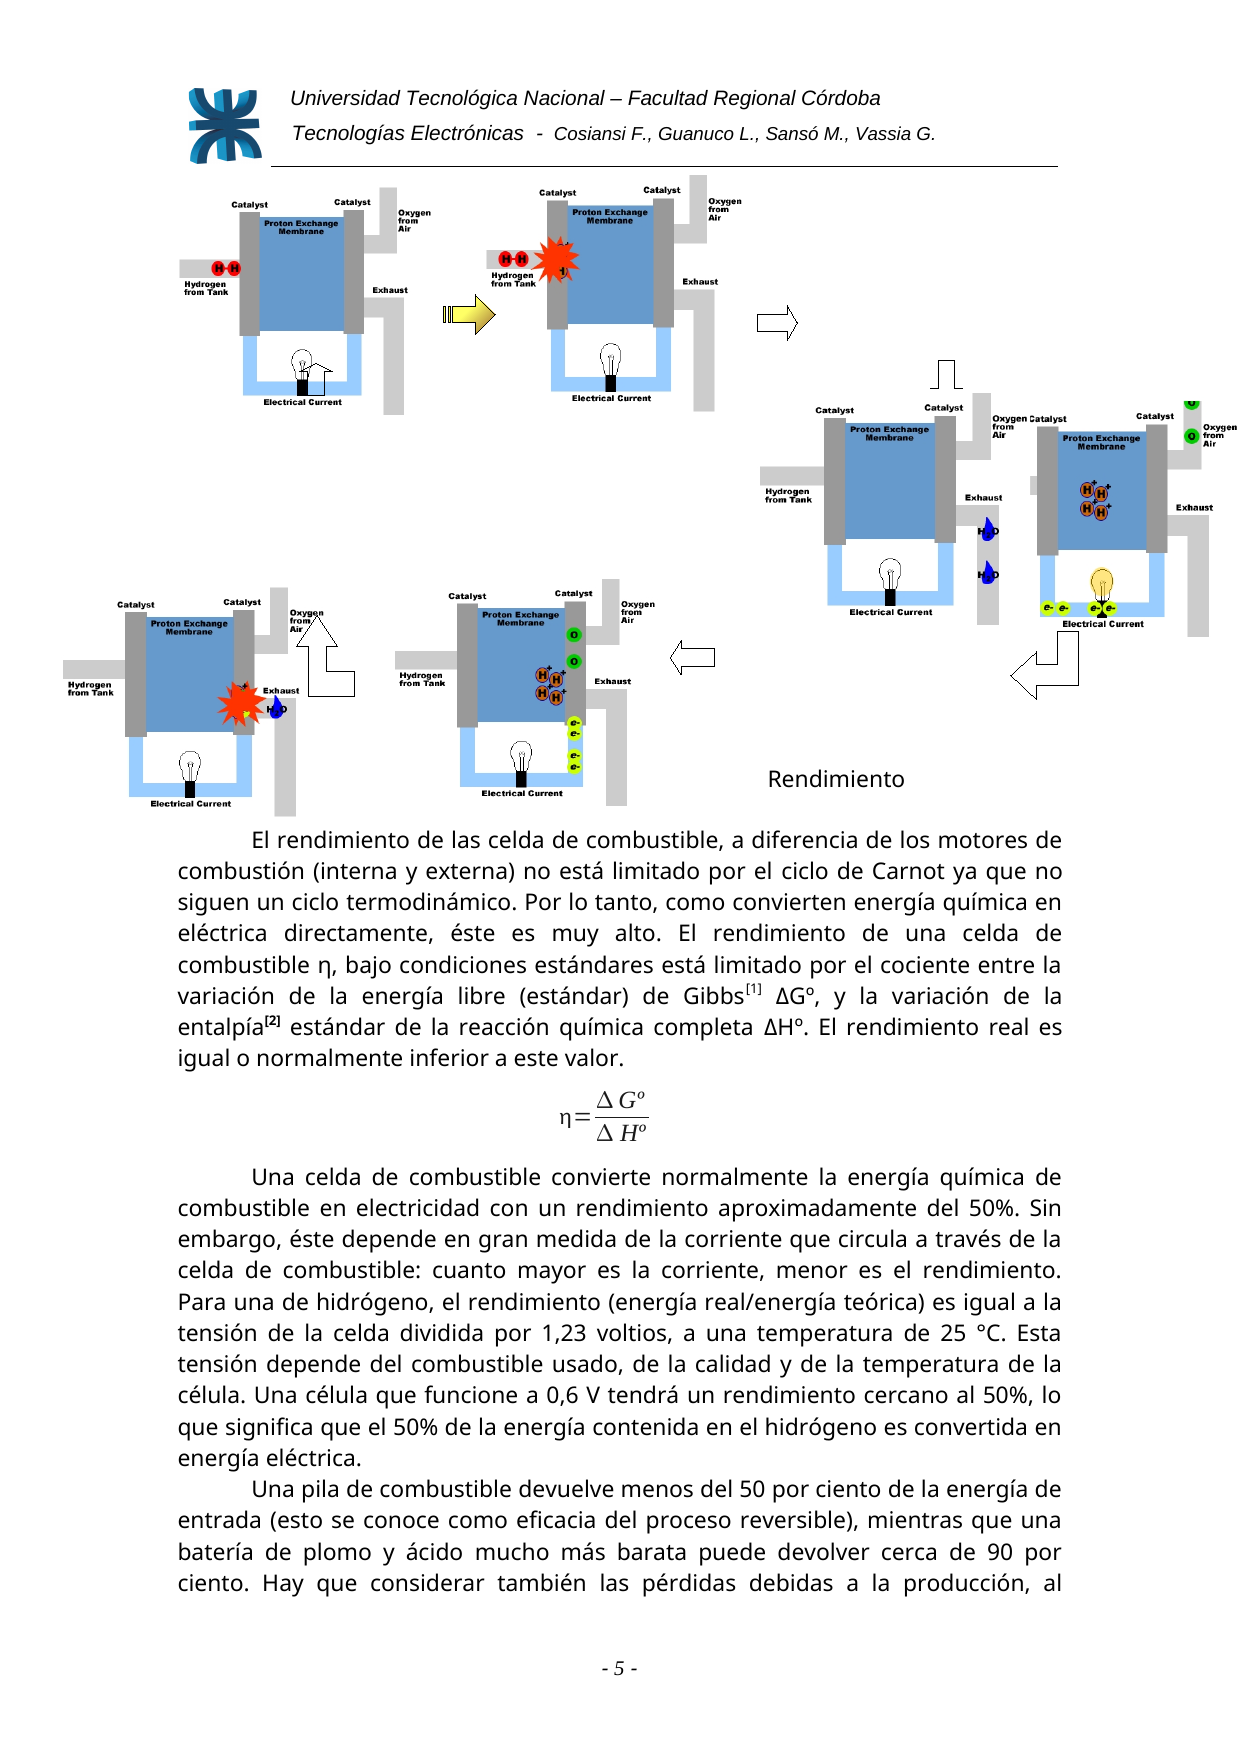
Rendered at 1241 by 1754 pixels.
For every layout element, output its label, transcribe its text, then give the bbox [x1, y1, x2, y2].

picture [393, 576, 660, 809]
text Una pila de combustible devuelve menos del 50 por ciento de la energía de entrada (esto se conoce como eficacia del proceso reversible), mientras que una batería de plomo y ácido mucho más barata puede devolver cerca de 90 por ciento. Hay que considerar también las pérdidas debidas a la producción, al [177, 1473, 1063, 1598]
picture [178, 184, 435, 418]
picture [188, 88, 262, 164]
picture [757, 389, 1240, 641]
text Una celda de combustible convierte normalmente la energía química de combustible en electricidad con un rendimiento aproximadamente del 50%. Sin embargo, éste depende en gran medida de la corriente que circula a través de la celda de combustible: cuanto mayor es la corriente, menor es el rendimiento. Para una de hidrógeno, el rendimiento (energía real/energía teórica) es igual a la tensión de la celda dividida por 1,23 voltios, a una temperatura de 25 °C. Esta tensión depende del combustible usado, de la calidad y de la temperatura de la célula. Una célula que funcione a 0,6 V tendrá un rendimiento cercano al 50%, lo que significa que el 50% de la energía contenida en el hidrógeno es convertida en energía eléctrica. [177, 1161, 1063, 1473]
text Rendimiento [660, 763, 1063, 794]
text [328, 763, 393, 794]
picture [1058, 632, 1078, 641]
text El rendimiento de las celda de combustible, a diferencia de los motores de combustión (interna y externa) no está limitado por el ciclo de Carnot ya que no siguen un ciclo termodinámico. Por lo tanto, como convierten energía química en eléctrica directamente, éste es muy alto. El rendimiento de una celda de combustible η, bajo condiciones estándares está limitado por el cociente entre la variación de la energía libre (estándar) de Gibbs[1] ΔGº, y la variación de la entalpía[2] estándar de la reacción química completa ΔHº. El rendimiento real es igual o normalmente inferior a este valor. [177, 823, 1063, 1073]
picture [60, 585, 328, 821]
picture [484, 171, 744, 414]
